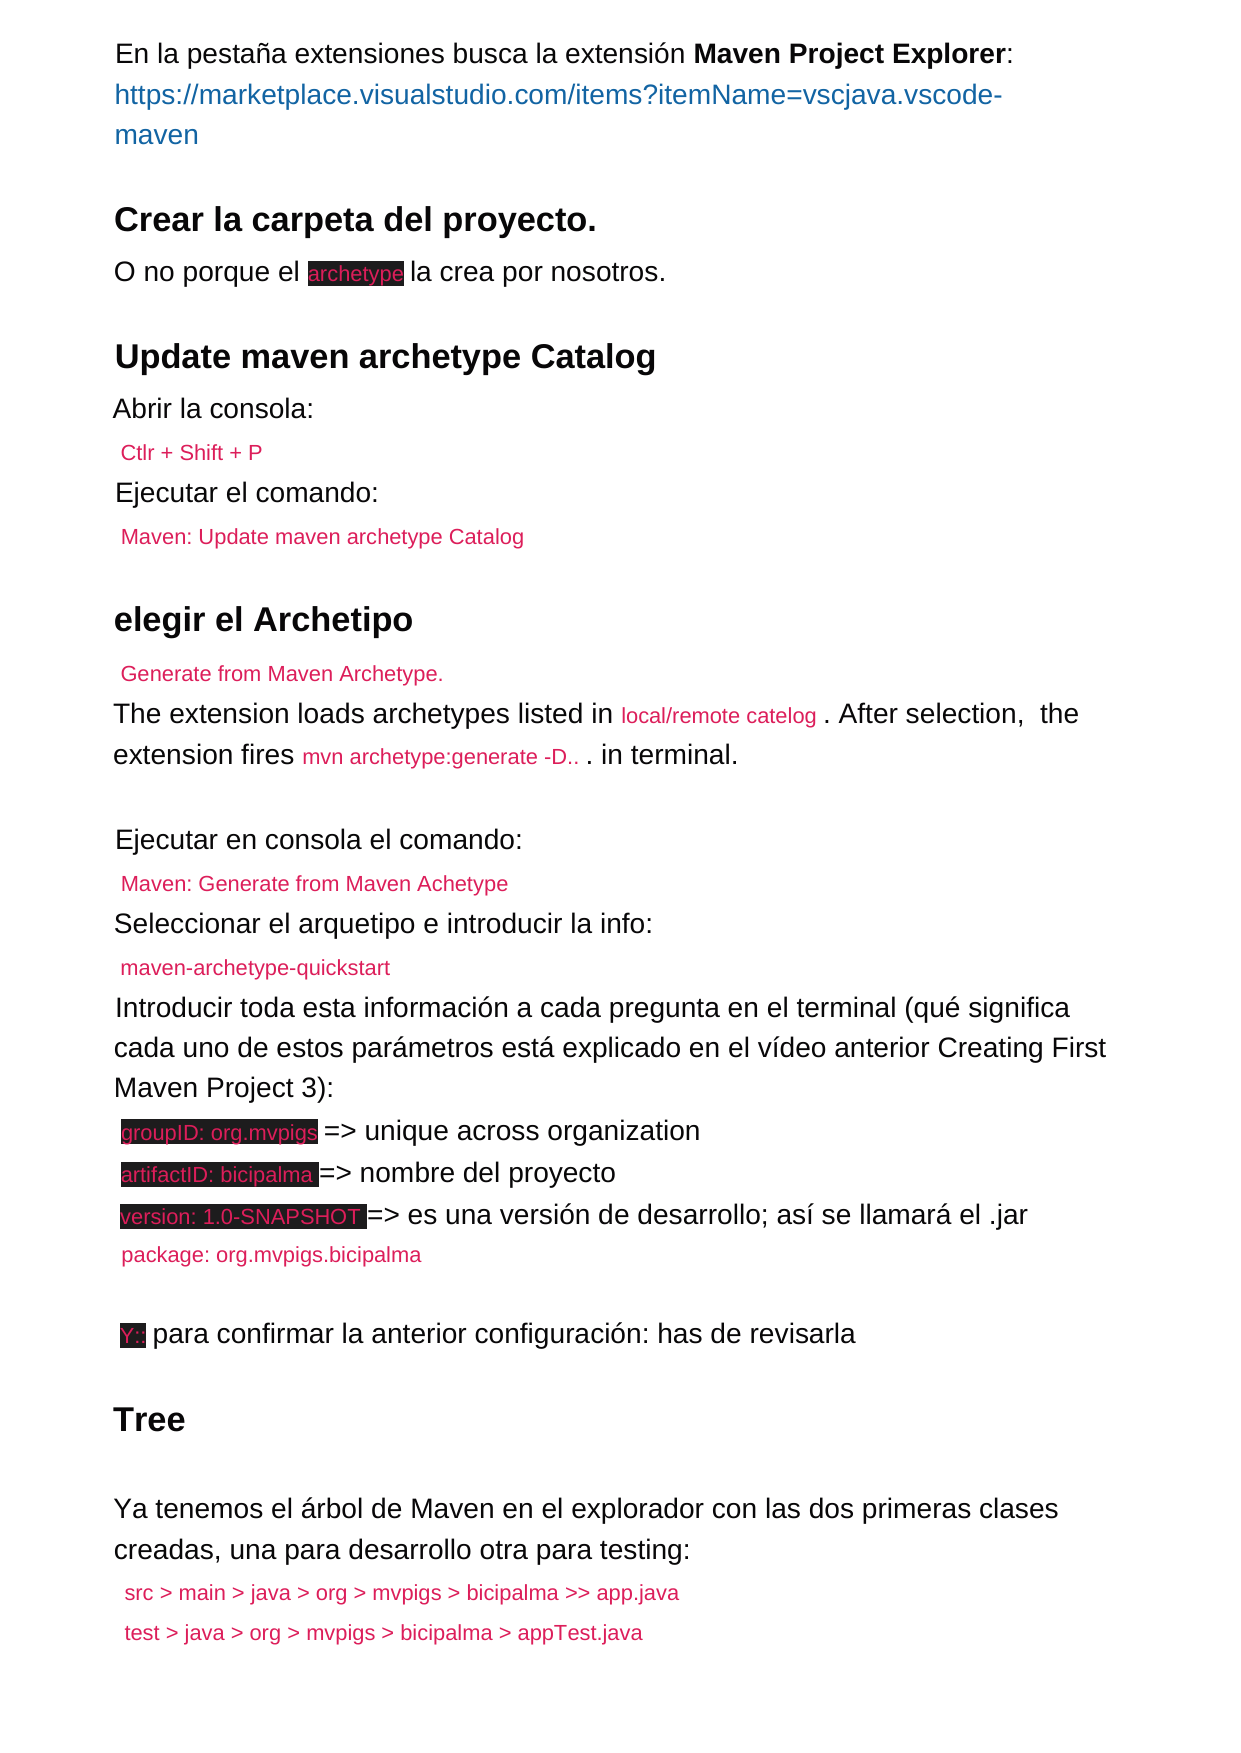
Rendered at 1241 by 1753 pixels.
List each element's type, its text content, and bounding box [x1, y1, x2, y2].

text version: 1.0-SNAPSHOT => es una versión de desarrollo; así se llamará el .jar package: org.mvpigs.bicipalma [120, 1198, 1071, 1267]
text O no porque el archetype la crea por nosotros. [114, 255, 1201, 287]
text Generate from Maven Archetype. [120, 661, 1201, 686]
text artifactID: bicipalma => nombre del proyecto [121, 1156, 1201, 1188]
text Introducir toda esta información a cada pregunta en el terminal (qué significa cada uno de estos parámetros está explicado en el vídeo anterior Creating First Maven Project 3): [114, 991, 1113, 1103]
text elegir el Archetipo [114, 599, 1201, 639]
text test > java > org > mvpigs > bicipalma > appTest.java [124, 1620, 1201, 1645]
text Seleccionar el arquetipo e introducir la info: [114, 907, 1201, 939]
text groupID: org.mvpigs => unique across organization [121, 1113, 1201, 1146]
text Maven: Update maven archetype Catalog [121, 524, 1201, 549]
text The extension loads archetypes listed in local/remote catelog . After selection, the extension fires mvn archetype:generate -D.. . in terminal. [113, 697, 1107, 770]
text Ya tenemos el árbol de Maven en el explorador con las dos primeras clases creadas, una para desarrollo otra para testing: [113, 1492, 1064, 1565]
text Crear la carpeta del proyecto. [114, 199, 1201, 239]
text Y:: para confirmar la anterior configuración: has de revisarla [119, 1317, 1201, 1350]
text Ctlr + Shift + P [120, 440, 1201, 465]
text Update maven archetype Catalog [114, 336, 1201, 376]
text Abrir la consola: [112, 392, 1201, 424]
text Maven: Generate from Maven Achetype [121, 871, 1201, 896]
text maven-archetype-quickstart [120, 955, 1201, 980]
text Ejecutar en consola el comando: [115, 823, 1201, 855]
text Tree [113, 1399, 1201, 1438]
text src > main > java > org > mvpigs > bicipalma >> app.java [124, 1580, 1201, 1605]
text Ejecutar el comando: [115, 476, 1201, 508]
text En la pestaña extensiones busca la extensión Maven Project Explorer: https://marketplace.visualstudio.com/items?itemName=vscjava.vscode-maven [114, 37, 1084, 150]
